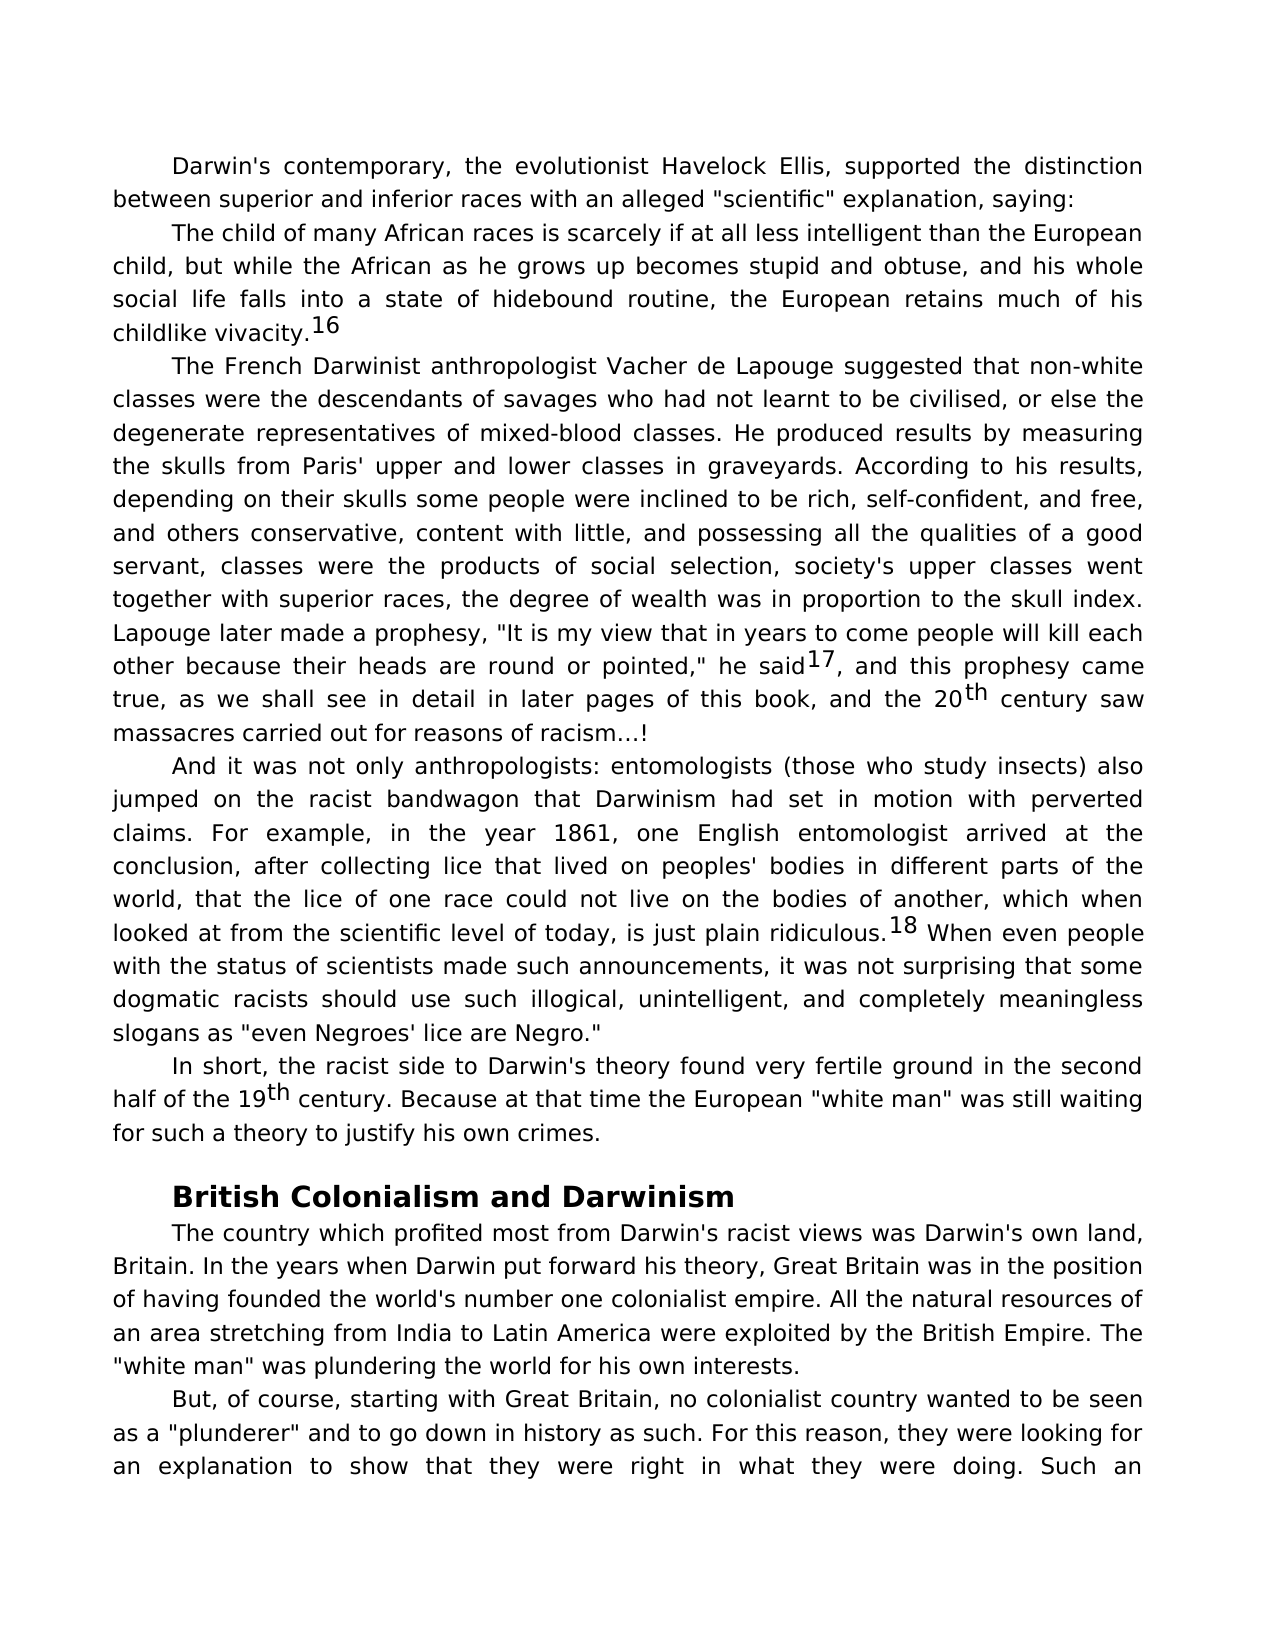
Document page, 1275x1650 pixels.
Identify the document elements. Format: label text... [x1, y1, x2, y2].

text The child of many African races is scarcely if at all less intelligent than the European child, but while the African as he grows up becomes stupid and obtuse, and his whole social life falls into a state of hidebound routine, the European retains much of his childlike vivacity.16 [112, 214, 1145, 348]
text British Colonialism and Darwinism [112, 1181, 1145, 1214]
text The French Darwinist anthropologist Vacher de Lapouge suggested that non-white classes were the descendants of savages who had not learnt to be civilised, or else the degenerate representatives of mixed-blood classes. He produced results by measuring the skulls from Paris' upper and lower classes in graveyards. According to his results, depending on their skulls some people were inclined to be rich, self-confident, and free, and others conservative, content with little, and possessing all the qualities of a good servant, classes were the products of social selection, society's upper classes went together with superior races, the degree of wealth was in proportion to the skull index. Lapouge later made a prophesy, "It is my view that in years to come people will kill each other because their heads are round or pointed," he said17, and this prophesy came true, as we shall see in detail in later pages of this book, and the 20th century saw massacres carried out for reasons of racism…! [112, 348, 1145, 748]
text In short, the racist side to Darwin's theory found very fertile ground in the second half of the 19th century. Because at that time the European "white man" was still waiting for such a theory to justify his own crimes. [112, 1048, 1145, 1148]
text But, of course, starting with Great Britain, no colonialist country wanted to be seen as a "plunderer" and to go down in history as such. For this reason, they were looking for an explanation to show that they were right in what they were doing. Such an [112, 1381, 1145, 1481]
text And it was not only anthropologists: entomologists (those who study insects) also jumped on the racist bandwagon that Darwinism had set in motion with perverted claims. For example, in the year 1861, one English entomologist arrived at the conclusion, after collecting lice that lived on peoples' bodies in different parts of the world, that the lice of one race could not live on the bodies of another, which when looked at from the scientific level of today, is just plain ridiculous.18 When even people with the status of scientists made such announcements, it was not surprising that some dogmatic racists should use such illogical, unintelligent, and completely meaningless slogans as "even Negroes' lice are Negro." [112, 748, 1145, 1048]
text The country which profited most from Darwin's racist views was Darwin's own land, Britain. In the years when Darwin put forward his theory, Great Britain was in the position of having founded the world's number one colonialist empire. All the natural resources of an area stretching from India to Latin America were exploited by the British Empire. The "white man" was plundering the world for his own interests. [112, 1214, 1145, 1381]
text Darwin's contemporary, the evolutionist Havelock Ellis, supported the distinction between superior and inferior races with an alleged "scientific" explanation, saying: [112, 148, 1145, 214]
